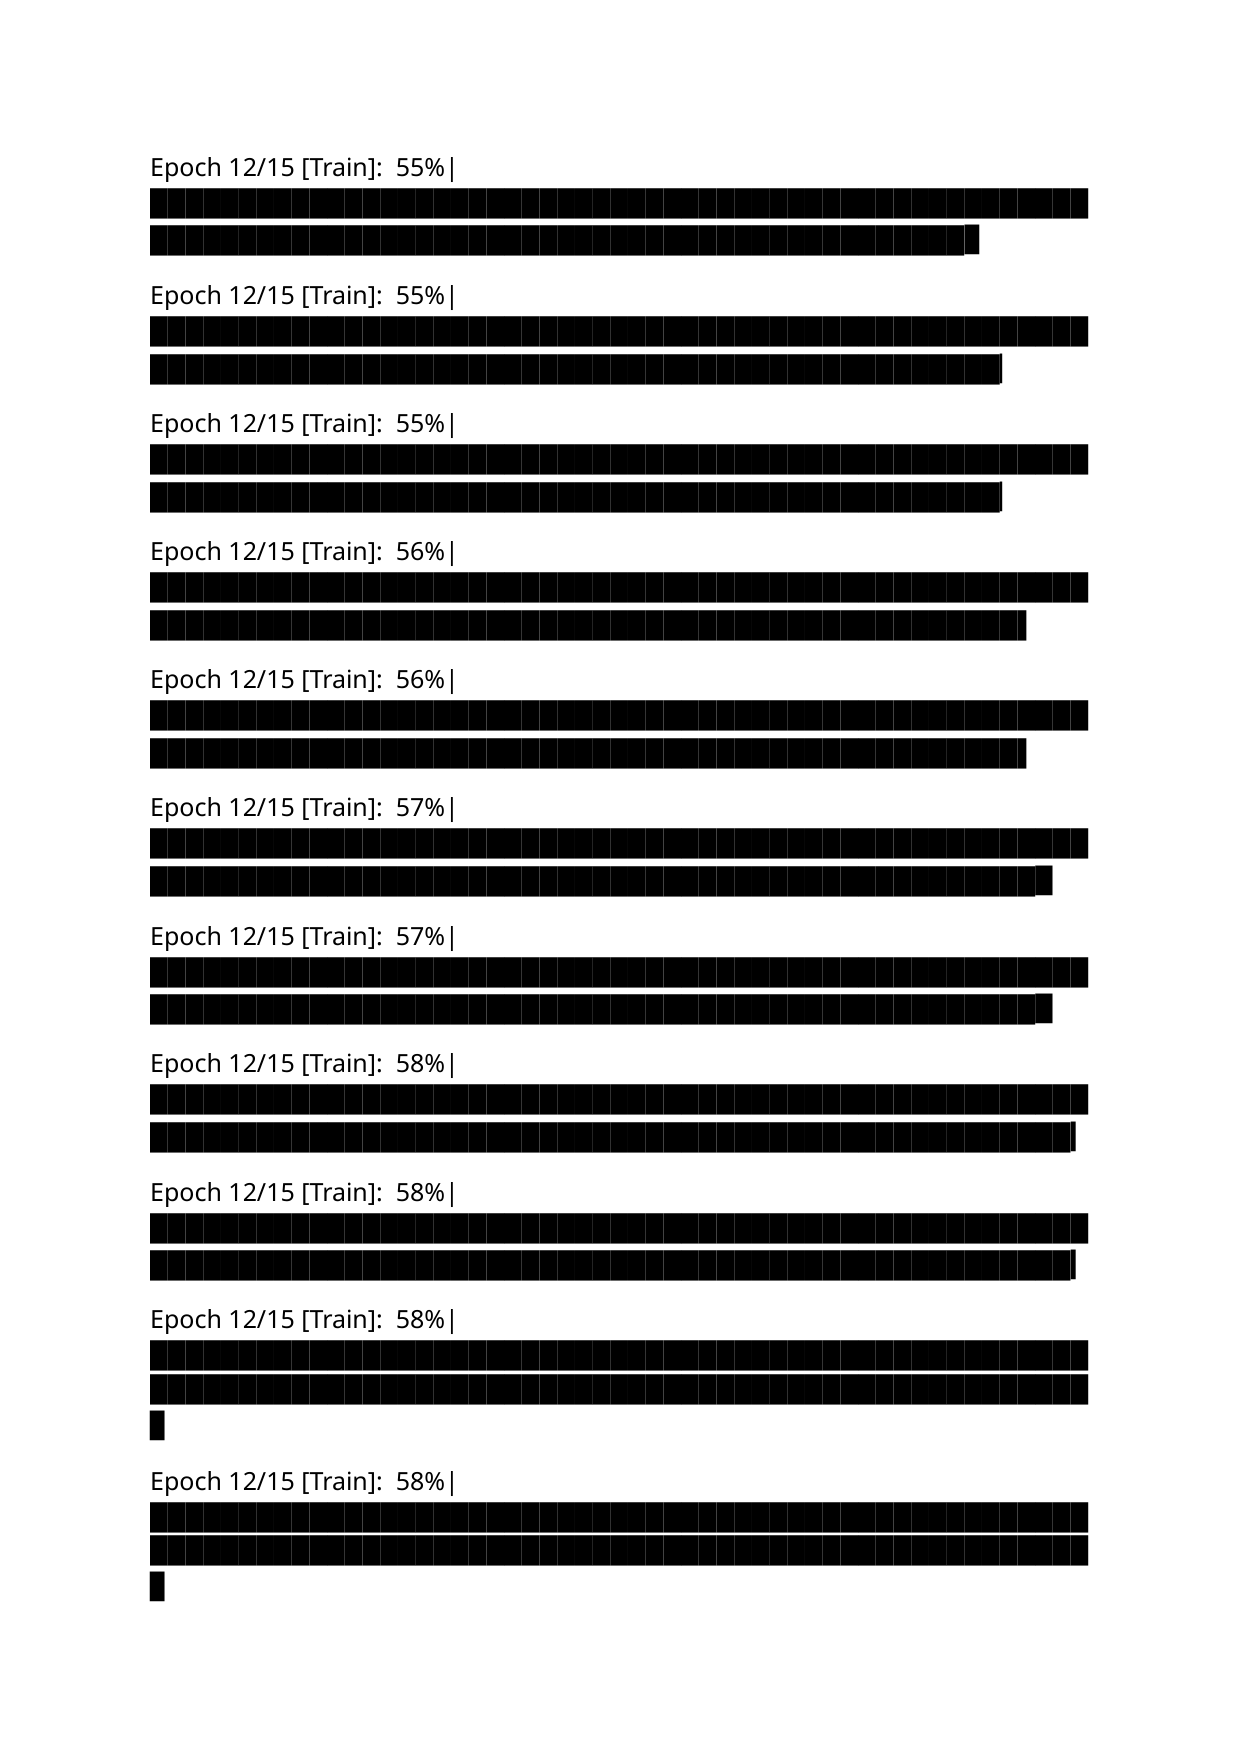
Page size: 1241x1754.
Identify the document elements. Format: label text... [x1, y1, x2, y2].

text Epoch 12/15 [Train]: 55%|█████████████████████████████████████████████████████████████████████████████████████████████████████▏ [150, 406, 1090, 512]
text Epoch 12/15 [Train]: 55%|███████████████████████████████████████████████████████████████████████████████████████████████████▊ [150, 150, 1090, 256]
text Epoch 12/15 [Train]: 56%|██████████████████████████████████████████████████████████████████████████████████████████████████████▌ [150, 662, 1090, 768]
text Epoch 12/15 [Train]: 55%|█████████████████████████████████████████████████████████████████████████████████████████████████████▏ [150, 278, 1090, 384]
text Epoch 12/15 [Train]: 58%|█████████████████████████████████████████████████████████████████████████████████████████████████████████▎ [150, 1046, 1090, 1152]
text Epoch 12/15 [Train]: 58%|██████████████████████████████████████████████████████████████████████████████████████████████████████████▊ [150, 1463, 1090, 1602]
text Epoch 12/15 [Train]: 56%|██████████████████████████████████████████████████████████████████████████████████████████████████████▌ [150, 534, 1090, 640]
text Epoch 12/15 [Train]: 57%|███████████████████████████████████████████████████████████████████████████████████████████████████████▉ [150, 918, 1090, 1024]
text Epoch 12/15 [Train]: 58%|██████████████████████████████████████████████████████████████████████████████████████████████████████████▊ [150, 1302, 1090, 1441]
text Epoch 12/15 [Train]: 58%|█████████████████████████████████████████████████████████████████████████████████████████████████████████▎ [150, 1174, 1090, 1280]
text Epoch 12/15 [Train]: 57%|███████████████████████████████████████████████████████████████████████████████████████████████████████▉ [150, 790, 1090, 896]
